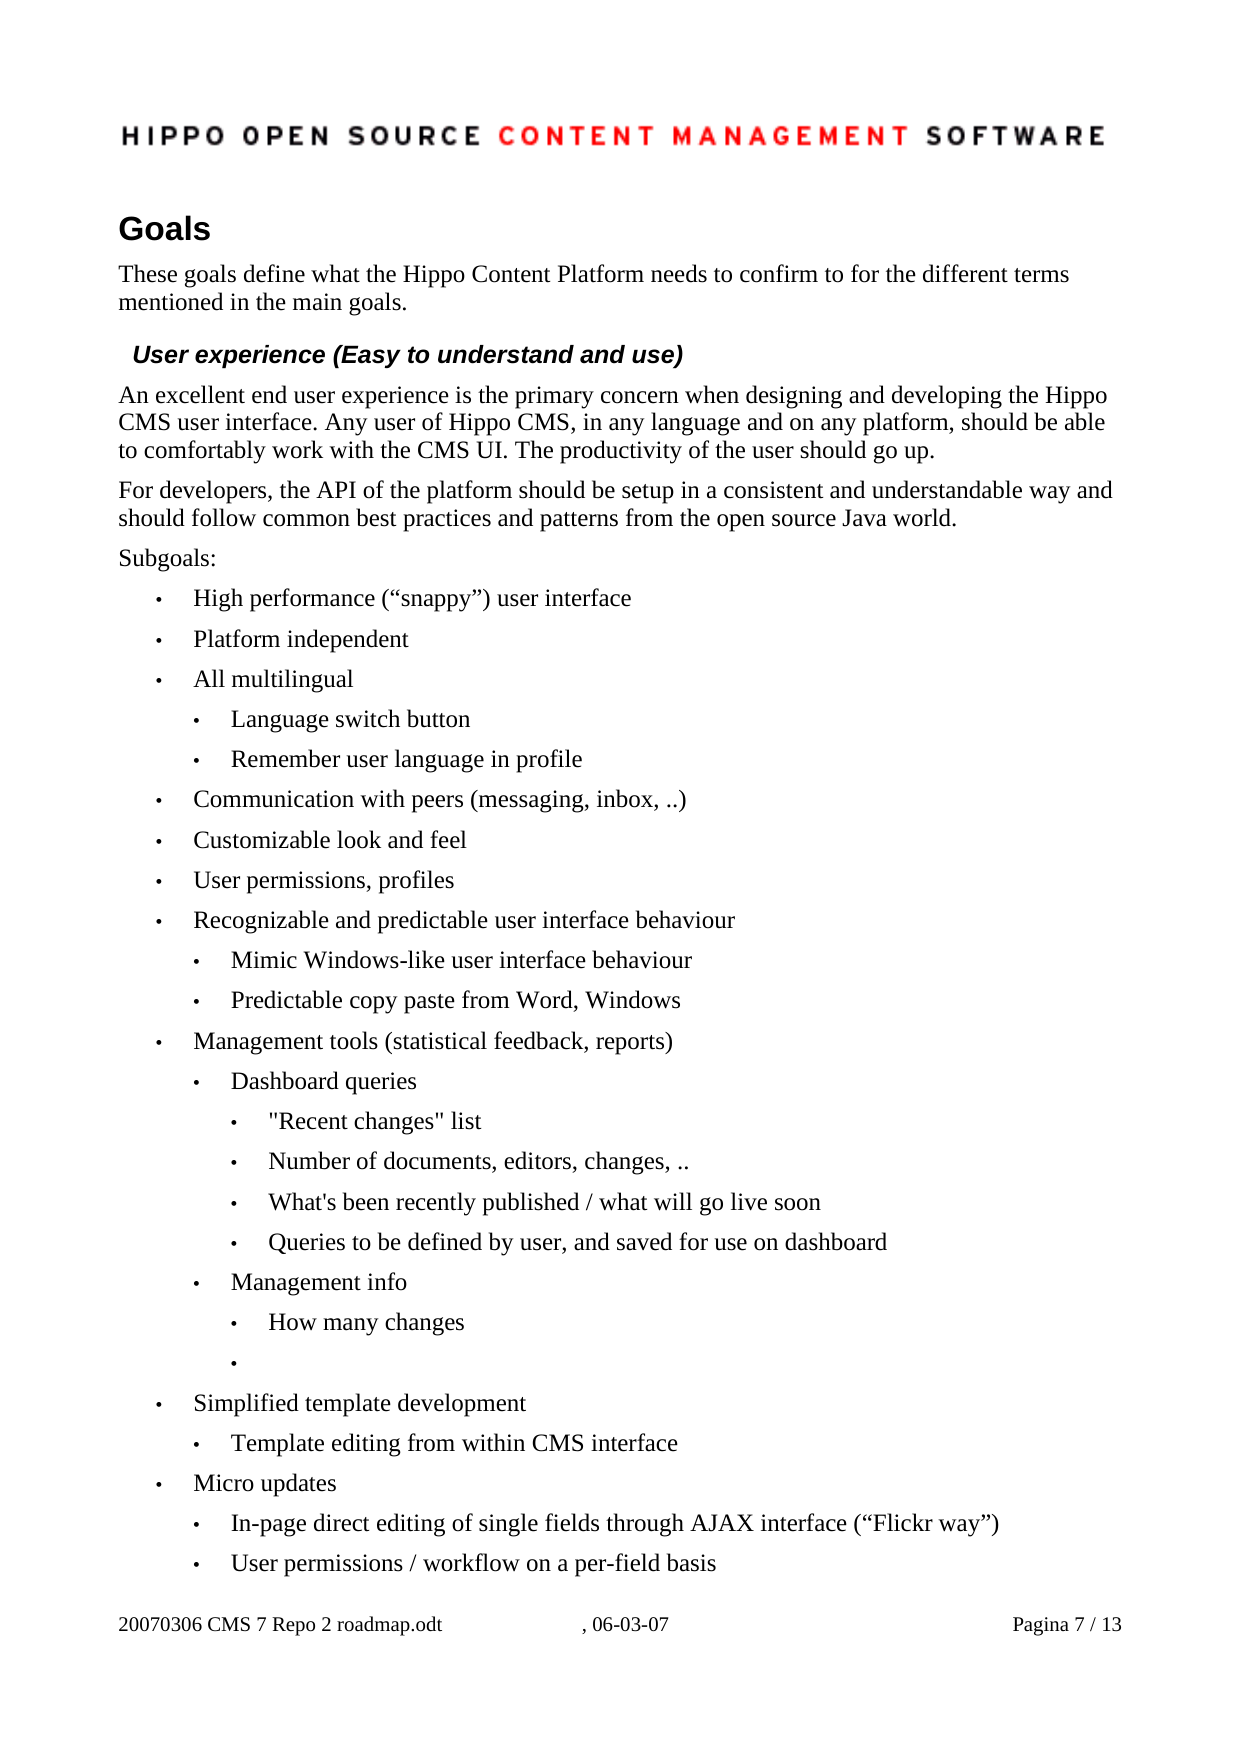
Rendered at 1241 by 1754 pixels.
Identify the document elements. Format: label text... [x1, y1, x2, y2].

text These goals define what the Hippo Content Platform needs to confirm to for the different terms mentioned in the main goals. [118, 260, 1122, 315]
list Number of documents, editors, changes, .. [231, 1147, 1122, 1175]
list In-page direct editing of single fields through AJAX interface (“Flickr way”) [193, 1509, 1122, 1537]
list High performance (“snappy”) user interface [156, 584, 1122, 612]
list User permissions, profiles [156, 866, 1122, 894]
list What's been recently published / what will go live soon [231, 1188, 1122, 1215]
subtitle Goals [118, 210, 1122, 247]
text For developers, the API of the platform should be setup in a consistent and understandable way and should follow common best practices and patterns from the open source Java world. [118, 476, 1122, 532]
list Platform independent [156, 625, 1122, 652]
list "Recent changes" list [231, 1107, 1122, 1135]
list User permissions / workflow on a per-field basis [193, 1549, 1122, 1577]
list Template editing from within CMS interface [193, 1429, 1122, 1457]
list Dashboard queries [193, 1067, 1122, 1095]
text Subgoals: [118, 544, 1122, 572]
subtitle User experience (Easy to understand and use) [118, 340, 1122, 368]
list Management info [193, 1268, 1122, 1296]
list Predictable copy paste from Word, Windows [193, 987, 1122, 1014]
list Recognizable and predictable user interface behaviour [156, 906, 1122, 934]
list Customizable look and feel [156, 826, 1122, 853]
list Simplified template development [156, 1389, 1122, 1416]
list Queries to be defined by user, and saved for use on dashboard [231, 1228, 1122, 1256]
list Language switch button [193, 705, 1122, 733]
list Communication with peers (messaging, inbox, ..) [156, 786, 1122, 813]
list How many changes [231, 1308, 1122, 1336]
list Remember user language in profile [193, 745, 1122, 773]
list Management tools (statistical feedback, reports) [156, 1027, 1122, 1054]
list All multilingual [156, 665, 1122, 693]
list Mimic Windows-like user interface behaviour [193, 946, 1122, 974]
text An excellent end user experience is the primary concern when designing and developing the Hippo CMS user interface. Any user of Hippo CMS, in any language and on any platform, should be able to comfortably work with the CMS UI. The productivity of the user should go up. [118, 381, 1122, 464]
list Micro updates [156, 1469, 1122, 1497]
